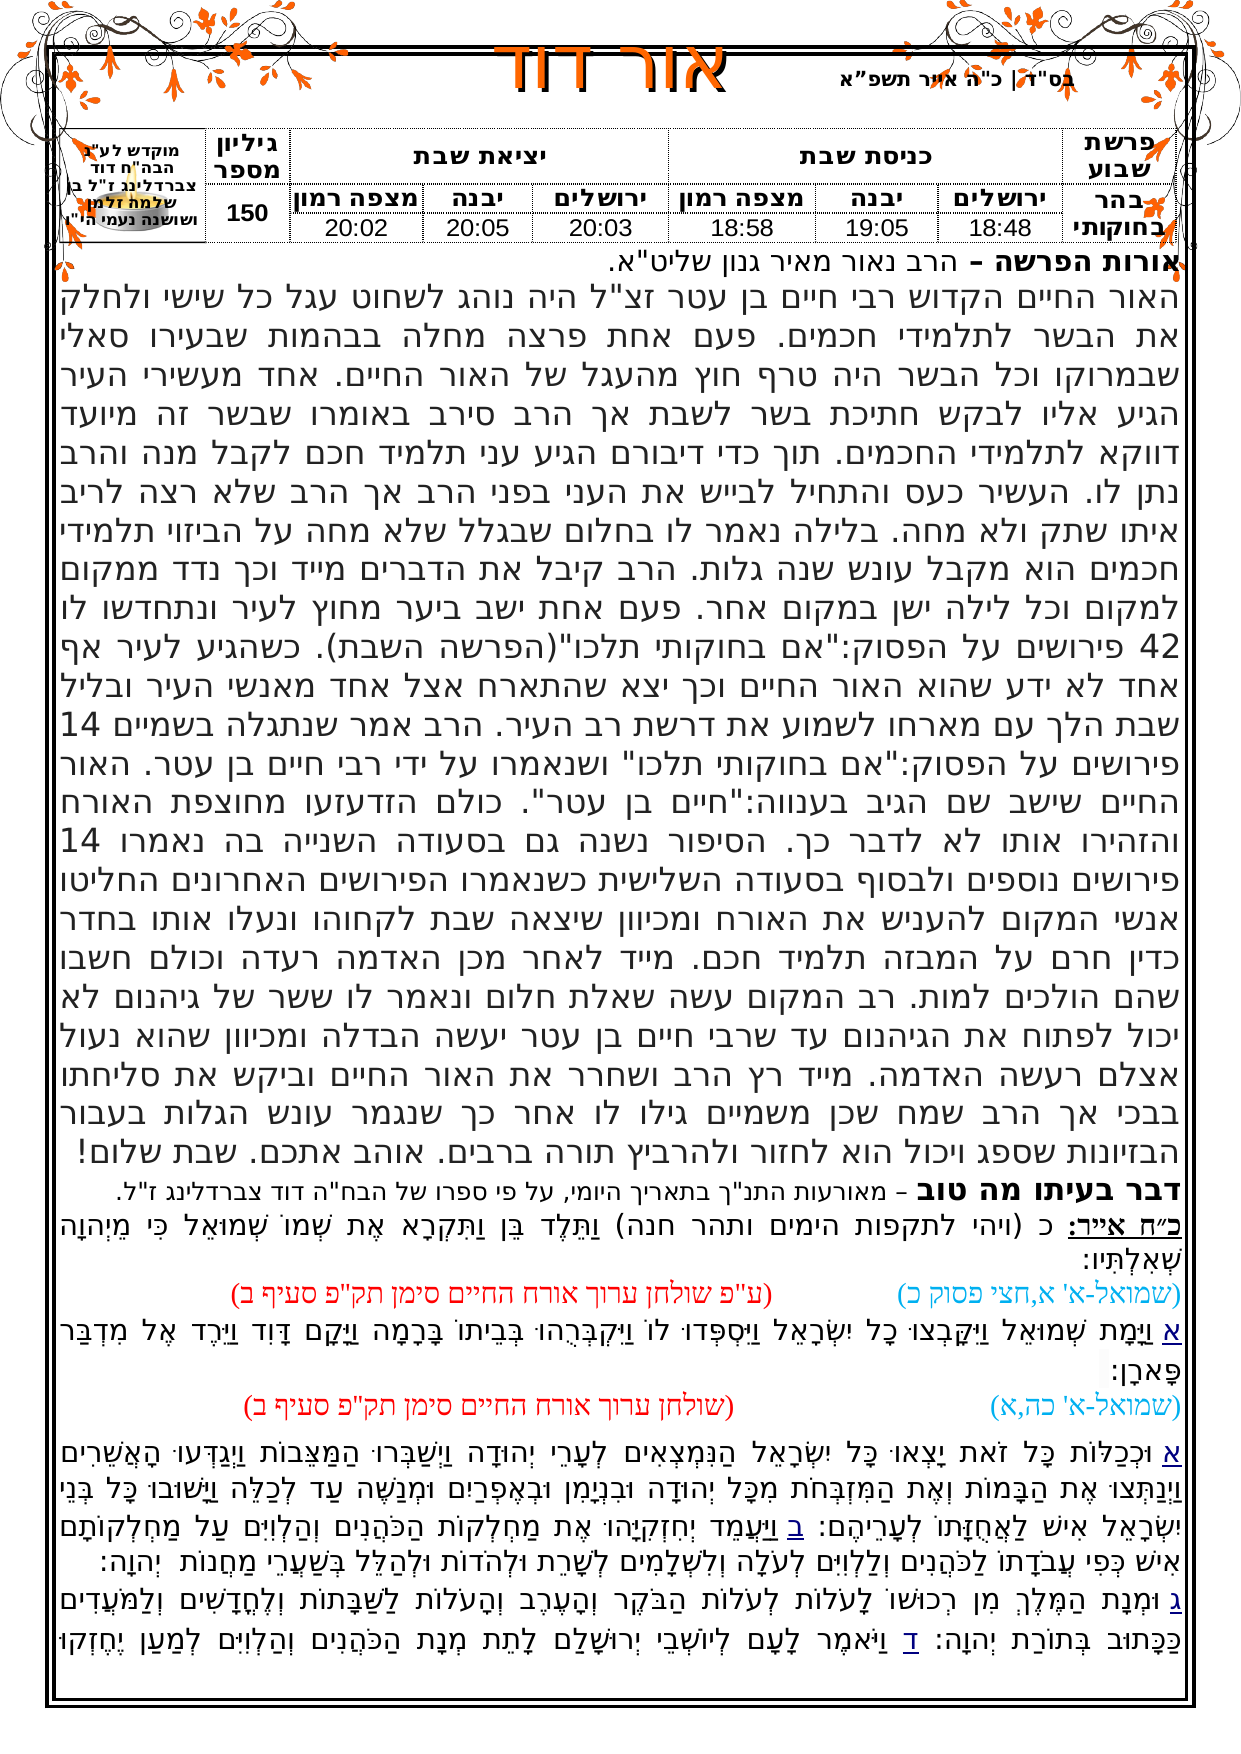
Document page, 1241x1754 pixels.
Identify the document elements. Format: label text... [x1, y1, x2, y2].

text א וּכְכַלּוֹת כָּל זֹאת יָצְאוּ כָּל יִשְׂרָאֵל הַנִּמְצְאִים לְעָרֵי יְהוּדָה וַיְשַׁבְּרוּ הַמַּצֵּבוֹת וַיְגַדְּעוּ הָאֲשֵׁרִים וַיְנַתְּצוּ אֶת הַבָּמוֹת וְאֶת הַמִּזְבְּחֹת מִכָּל יְהוּדָה וּבִנְיָמִן וּבְאֶפְרַיִם וּמְנַשֶּׁה עַד לְכַלֵּה וַיָּשׁוּבוּ כָּל בְּנֵי יִשְׂרָאֵל אִישׁ לַאֲחֻזָּתוֹ לְעָרֵיהֶם: ב וַיַּעֲמֵד יְחִזְקִיָּהוּ אֶת מַחְלְקוֹת הַכֹּהֲנִים וְהַלְוִיִּם עַל מַחְלְקוֹתָם אִישׁ כְּפִי עֲבֹדָתוֹ לַכֹּהֲנִים וְלַלְוִיִּם לְעֹלָה וְלִשְׁלָמִים לְשָׁרֵת וּלְהֹדוֹת וּלְהַלֵּל בְּשַׁעֲרֵי מַחֲנוֹת יְהוָה: [59, 1431, 1182, 1578]
picture [892, 56, 1185, 282]
text אורות הפרשה – הרב נאור מאיר גנון שליט"א. [349, 112, 892, 278]
list א וַיָּמָת שְׁמוּאֵל וַיִּקָּבְצוּ כָל יִשְׂרָאֵל וַיִּסְפְּדוּ לוֹ וַיִּקְבְּרֻהוּ בְּבֵיתוֹ בָּרָמָה וַיָּקָם דָּוִד וַיֵּרֶד אֶל מִדְבַּר פָּארָן: [59, 1309, 1182, 1388]
picture [0, 0, 349, 282]
picture [341, 221, 349, 234]
list כ״ח אייר: כ (ויהי לתקפות הימים ותהר חנה) וַתֵּלֶד בֵּן וַתִּקְרָא אֶת שְׁמוֹ שְׁמוּאֵל כִּי מֵיְהוָה שְׁאִלְתִּיו: [59, 1208, 1182, 1276]
picture [892, 49, 1192, 282]
text האור החיים הקדוש רבי חיים בן עטר זצ"ל היה נוהג לשחוט עגל כל שישי ולחלק את הבשר לתלמידי חכמים. פעם אחת פרצה מחלה בבהמות שבעירו סאלי שבמרוקו וכל הבשר היה טרף חוץ מהעגל של האור החיים. אחד מעשירי העיר הגיע אליו לבקש חתיכת בשר לשבת אך הרב סירב באומרו שבשר זה מיועד דווקא לתלמידי החכמים. תוך כדי דיבורם הגיע עני תלמיד חכם לקבל מנה והרב נתן לו. העשיר כעס והתחיל לבייש את העני בפני הרב אך הרב שלא רצה לריב איתו שתק ולא מחה. בלילה נאמר לו בחלום שבגלל שלא מחה על הביזוי תלמידי חכמים הוא מקבל עונש שנה גלות. הרב קיבל את הדברים מייד וכך נדד ממקום למקום וכל לילה ישן במקום אחר. פעם אחת ישב ביער מחוץ לעיר ונתחדשו לו 42 פירושים על הפסוק:"אם בחוקותי תלכו"(הפרשה השבת). כשהגיע לעיר אף אחד לא ידע שהוא האור החיים וכך יצא שהתארח אצל אחד מאנשי העיר ובליל שבת הלך עם מארחו לשמוע את דרשת רב העיר. הרב אמר שנתגלה בשמיים 14 פירושים על הפסוק:"אם בחוקותי תלכו" ושנאמרו על ידי רבי חיים בן עטר. האור החיים שישב שם הגיב בענווה:"חיים בן עטר". כולם הזדעזעו מחוצפת האורח והזהירו אותו לא לדבר כך. הסיפור נשנה גם בסעודה השנייה בה נאמרו 14 פירושים נוספים ולבסוף בסעודה השלישית כשנאמרו הפירושים האחרונים החליטו אנשי המקום להעניש את האורח ומכיוון שיצאה שבת לקחוהו ונעלו אותו בחדר כדין חרם על המבזה תלמיד חכם. מייד לאחר מכן האדמה רעדה וכולם חשבו שהם הולכים למות. רב המקום עשה שאלת חלום ונאמר לו ששר של גיהנום לא יכול לפתוח את הגיהנום עד שרבי חיים בן עטר יעשה הבדלה ומכיוון שהוא נעול אצלם רעשה האדמה. מייד רץ הרב ושחרר את האור החיים וביקש את סליחתו בבכי אך הרב שמח שכן משמיים גילו לו אחר כך שנגמר עונש הגלות בעבור הבזיונות שספג ויכול הוא לחזור ולהרביץ תורה ברבים. אוהב אתכם. שבת שלום! [59, 278, 1182, 1172]
list (שמואל-א' א,חצי פסוק כ) (ע"פ שולחן ערוך אורח החיים סימן תק''פ סעיף ב) [59, 1276, 1182, 1309]
picture [892, 0, 1241, 282]
text ג וּמְנָת הַמֶּלֶךְ מִן רְכוּשׁוֹ לָעֹלוֹת לְעֹלוֹת הַבֹּקֶר וְהָעֶרֶב וְהָעֹלוֹת לַשַּׁבָּתוֹת וְלֶחֳדָשִׁים וְלַמֹּעֲדִים כַּכָּתוּב בְּתוֹרַת יְהוָה: ד וַיֹּאמֶר לָעָם לְיוֹשְׁבֵי יְרוּשָׁלַ‍ִם לָתֵת מְנָת הַכֹּהֲנִים וְהַלְוִיִּם לְמַעַן יֶחֶזְקוּ [59, 1578, 1182, 1658]
list (שמואל-א' כה,א) (שולחן ערוך אורח החיים סימן תק''פ סעיף ב) [59, 1388, 1182, 1422]
text דבר בעיתו מה טוב – מאורעות התנ"ך בתאריך היומי, על פי ספרו של הבח"ה דוד צברדלינג ז"ל. [59, 1172, 1182, 1208]
